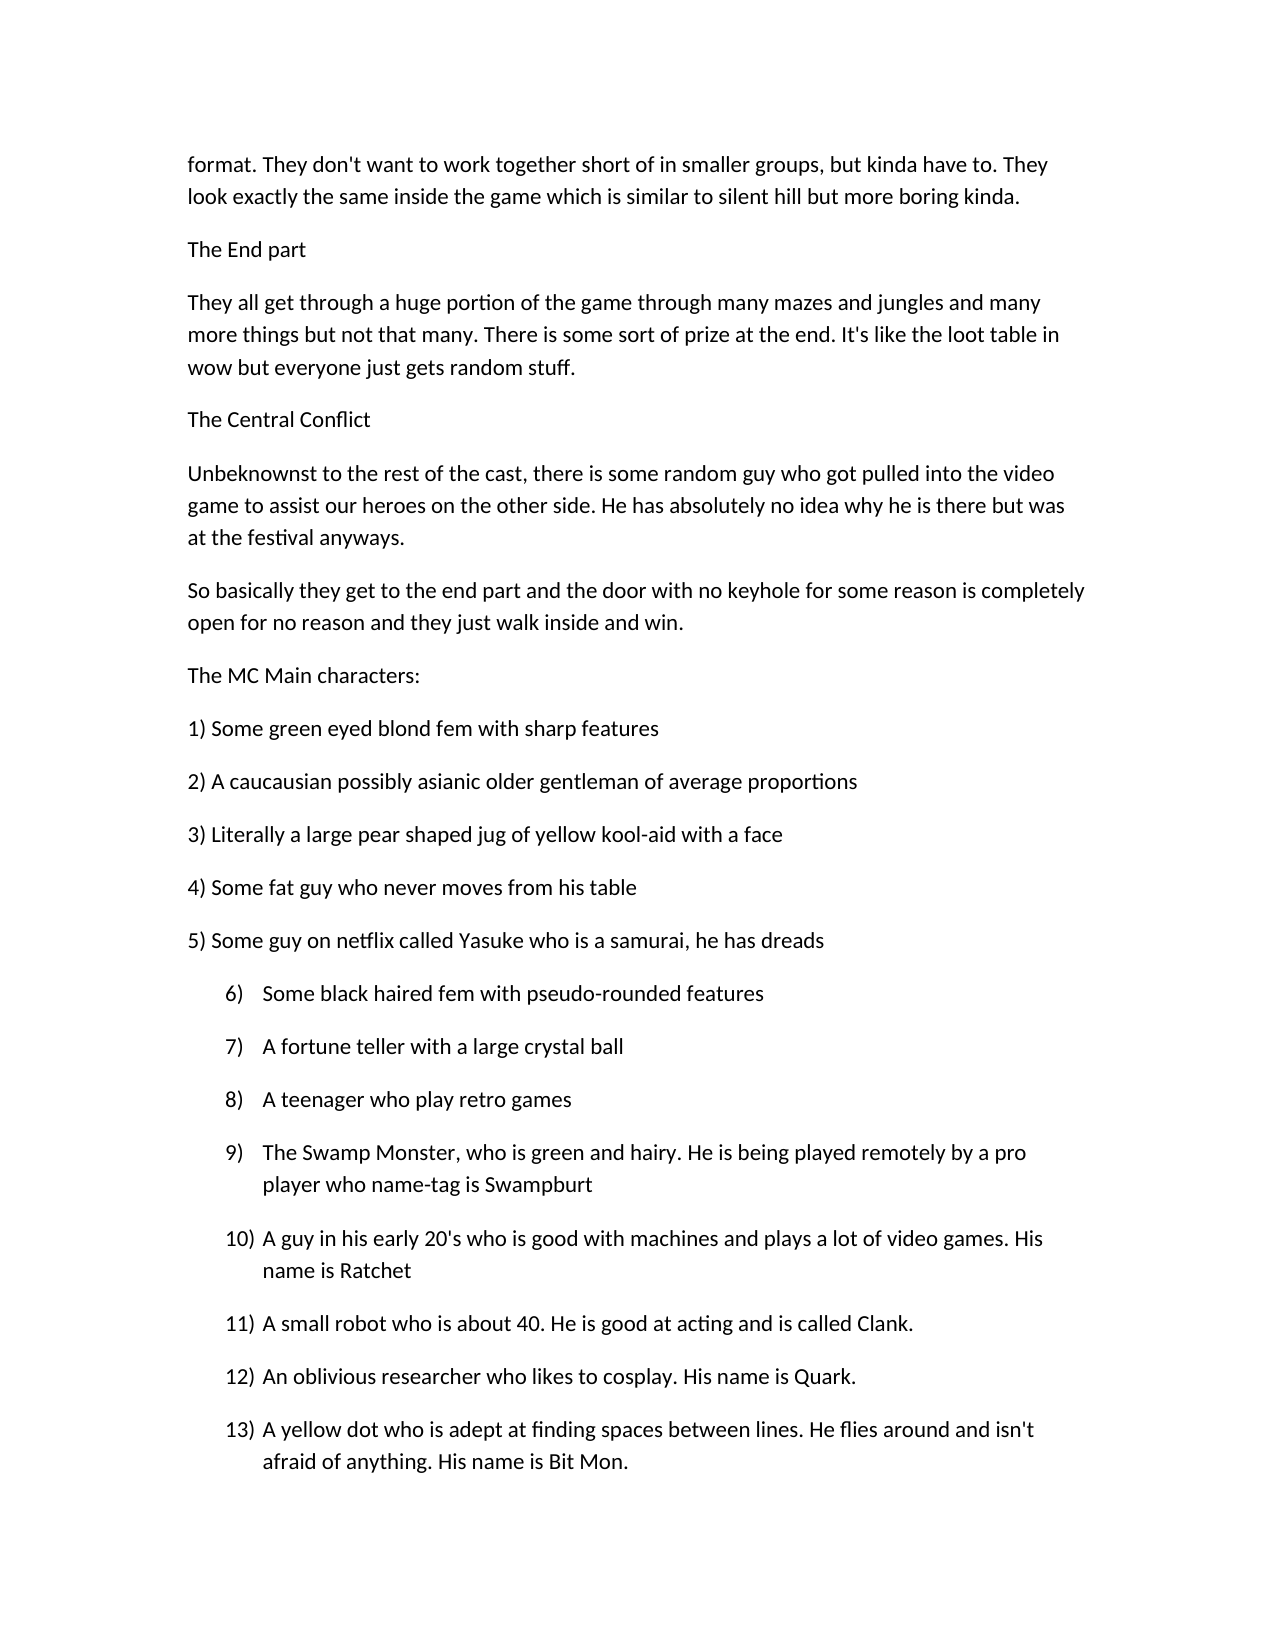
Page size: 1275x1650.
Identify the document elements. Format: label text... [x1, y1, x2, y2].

text 5) Some guy on netflix called Yasuke who is a samurai, he has dreads [187, 926, 1087, 954]
text They all get through a huge portion of the game through many mazes and jungles and many more things but not that many. There is some sort of prize at the end. It's like the loot table in wow but everyone just gets random stuff. [187, 288, 1087, 381]
text 2) A caucausian possibly asianic older gentleman of average proportions [187, 767, 1087, 795]
text So basically they get to the end part and the door with no keyhole for some reason is completely open for no reason and they just walk inside and win. [187, 576, 1087, 636]
list A teenager who play retro games [225, 1085, 1087, 1113]
text Unbeknownst to the rest of the cast, there is some random guy who got pulled into the video game to assist our heroes on the other side. He has absolutely no idea why he is there but was at the festival anyways. [187, 459, 1087, 551]
list A small robot who is about 40. He is good at acting and is called Clank. [225, 1309, 1087, 1337]
text The MC Main characters: [187, 661, 1087, 689]
text 3) Literally a large pear shaped jug of yellow kool-aid with a face [187, 820, 1087, 848]
text The Central Conflict [187, 406, 1087, 434]
text 4) Some fat guy who never moves from his table [187, 873, 1087, 901]
text 1) Some green eyed blond fem with sharp features [187, 714, 1087, 742]
list An oblivious researcher who likes to cosplay. His name is Quark. [225, 1362, 1087, 1390]
text format. They don't want to work together short of in smaller groups, but kinda have to. They look exactly the same inside the game which is similar to silent hill but more boring kinda. [187, 150, 1087, 210]
list A fortune teller with a large crystal ball [225, 1032, 1087, 1060]
list A guy in his early 20's who is good with machines and plays a lot of video games. His name is Ratchet [225, 1224, 1087, 1284]
list The Swamp Monster, who is green and hairy. He is being played remotely by a pro player who name-tag is Swampburt [225, 1138, 1087, 1199]
list Some black haired fem with pseudo-rounded features [225, 979, 1087, 1007]
text The End part [187, 235, 1087, 263]
list A yellow dot who is adept at finding spaces between lines. He flies around and isn't afraid of anything. His name is Bit Mon. [225, 1415, 1087, 1475]
